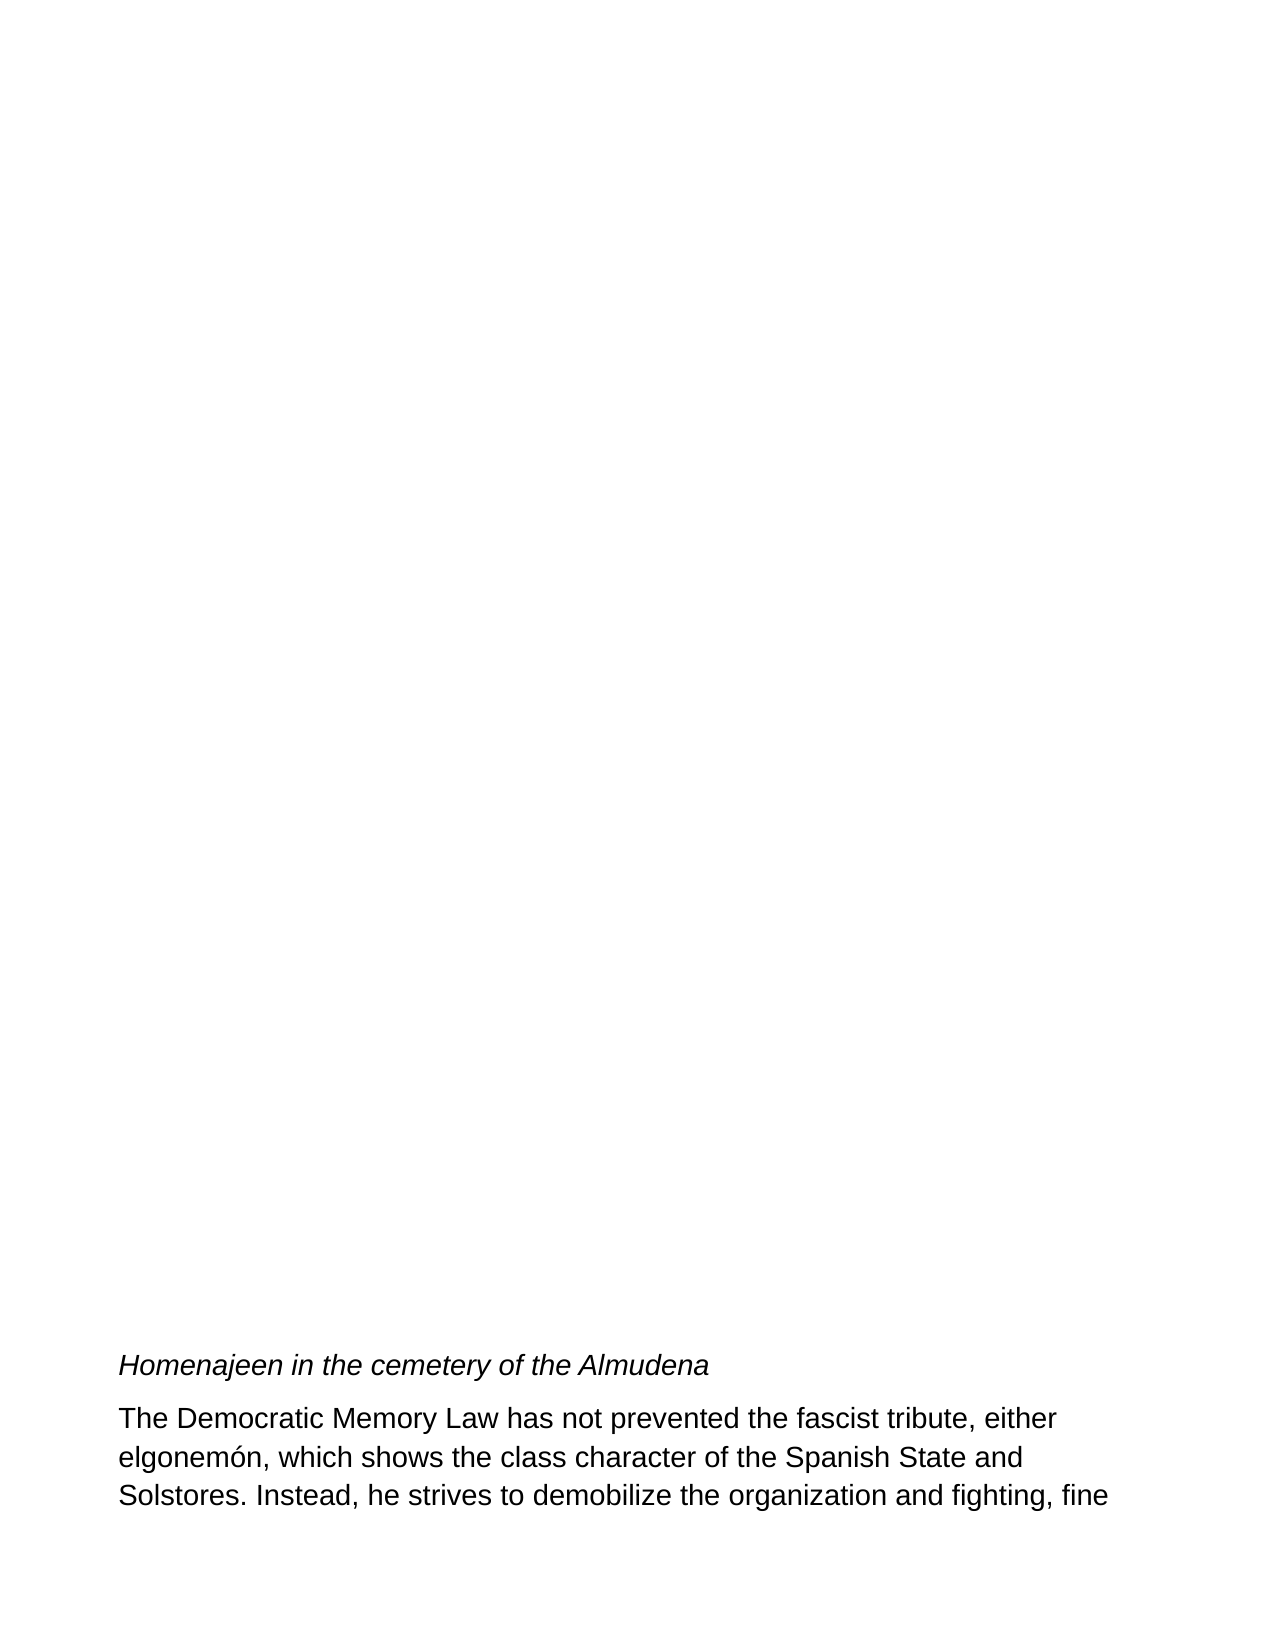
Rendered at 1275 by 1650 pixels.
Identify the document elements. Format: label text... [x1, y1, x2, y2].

text Homenajeen in the cemetery of the Almudena [118, 118, 1157, 1382]
text The Democratic Memory Law has not prevented the fascist tribute, either elgonemón, which shows the class character of the Spanish State and Solstores. Instead, he strives to demobilize the organization and fighting, fine [118, 1401, 1157, 1512]
